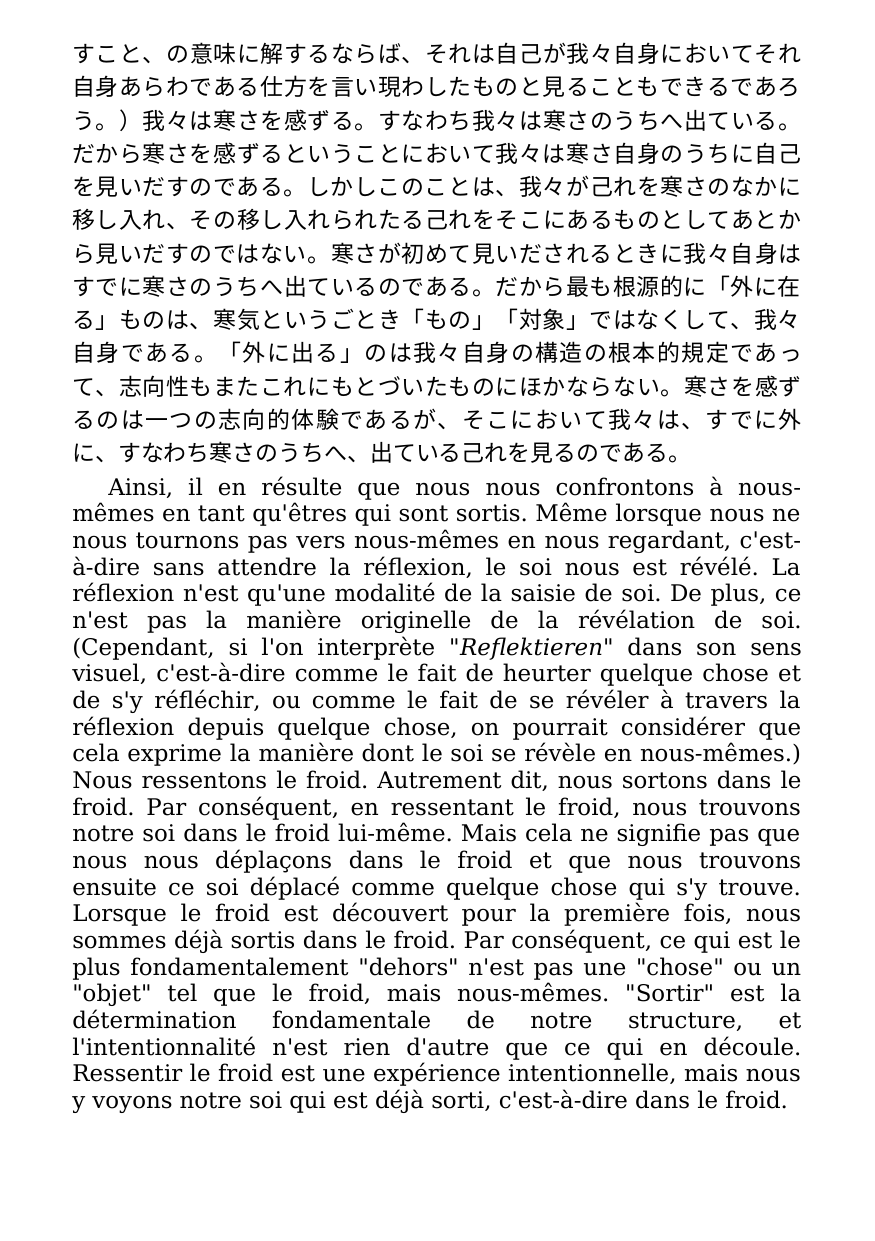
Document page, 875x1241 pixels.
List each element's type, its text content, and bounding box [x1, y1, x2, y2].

text すこと、の意味に解するならば、それは自己が我々自身においてそれ自身あらわである仕方を言い現わしたものと見ることもできるであろう。）我々は寒さを感ずる。すなわち我々は寒さのうちへ出ている。だから寒さを感ずるということにおいて我々は寒さ自身のうちに自己を見いだすのである。しかしこのことは、我々が己れを寒さのなかに移し入れ、その移し入れられたる己れをそこにあるものとしてあとから見いだすのではない。寒さが初めて見いだされるときに我々自身はすでに寒さのうちへ出ているのである。だから最も根源的に「外に在る」ものは、寒気というごとき「もの」「対象」ではなくして、我々自身である。「外に出る」のは我々自身の構造の根本的規定であって、志向性もまたこれにもとづいたものにほかならない。寒さを感ずるのは一つの志向的体験であるが、そこにおいて我々は、すでに外に、すなわち寒さのうちへ、出ている己れを見るのである。 [72, 36, 802, 468]
text Ainsi, il en résulte que nous nous confrontons à nous-mêmes en tant qu'êtres qui sont sortis. Même lorsque nous ne nous tournons pas vers nous-mêmes en nous regardant, c'est-à-dire sans attendre la réflexion, le soi nous est révélé. La réflexion n'est qu'une modalité de la saisie de soi. De plus, ce n'est pas la manière originelle de la révélation de soi. (Cependant, si l'on interprète "Reflektieren" dans son sens visuel, c'est-à-dire comme le fait de heurter quelque chose et de s'y réfléchir, ou comme le fait de se révéler à travers la réflexion depuis quelque chose, on pourrait considérer que cela exprime la manière dont le soi se révèle en nous-mêmes.) Nous ressentons le froid. Autrement dit, nous sortons dans le froid. Par conséquent, en ressentant le froid, nous trouvons notre soi dans le froid lui-même. Mais cela ne signifie pas que nous nous déplaçons dans le froid et que nous trouvons ensuite ce soi déplacé comme quelque chose qui s'y trouve. Lorsque le froid est découvert pour la première fois, nous sommes déjà sortis dans le froid. Par conséquent, ce qui est le plus fondamentalement "dehors" n'est pas une "chose" ou un "objet" tel que le froid, mais nous-mêmes. "Sortir" est la détermination fondamentale de notre structure, et l'intentionnalité n'est rien d'autre que ce qui en découle. Ressentir le froid est une expérience intentionnelle, mais nous y voyons notre soi qui est déjà sorti, c'est-à-dire dans le froid. [72, 474, 802, 1114]
